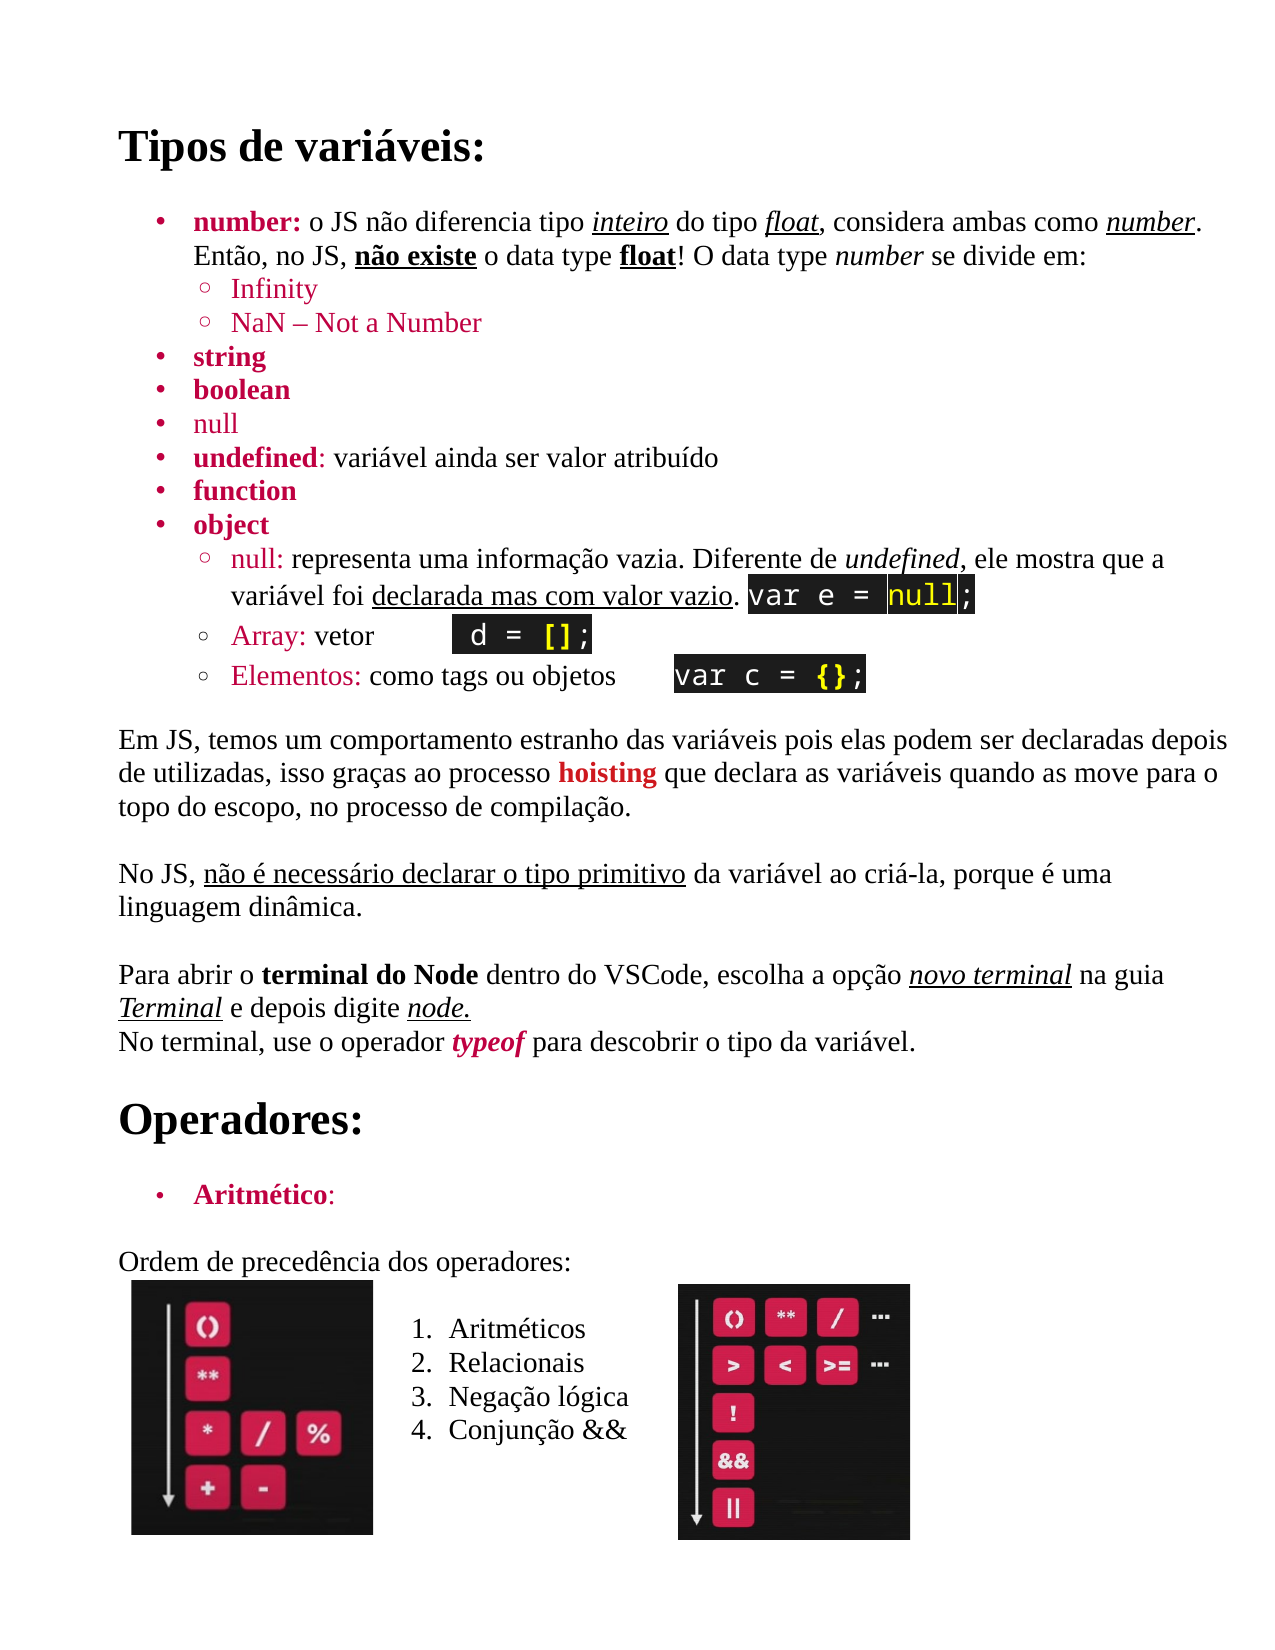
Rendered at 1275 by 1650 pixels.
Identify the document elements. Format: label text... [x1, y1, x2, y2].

text Operadores: [118, 1091, 1217, 1144]
list null [156, 406, 1217, 440]
picture [678, 1284, 911, 1540]
text Para abrir o terminal do Node dentro do VSCode, escolha a opção novo terminal na guia Terminal e depois digite node. [118, 957, 1217, 1024]
list Negação lógica [374, 1379, 678, 1412]
list Array: vetor d = []; [193, 614, 1217, 654]
text Tipos de variáveis: [118, 118, 1240, 171]
list [911, 1345, 1217, 1379]
text Em JS, temos um comportamento estranho das variáveis pois elas podem ser declaradas depois de utilizadas, isso graças ao processo hoisting que declara as variáveis quando as move para o topo do escopo, no processo de compilação. [118, 722, 1234, 822]
text No terminal, use o operador typeof para descobrir o tipo da variável. [118, 1024, 1217, 1058]
list function [156, 473, 1217, 507]
list NaN – Not a Number [193, 305, 1217, 339]
list string [156, 339, 1217, 372]
list [911, 1379, 1217, 1412]
list object [156, 507, 1217, 541]
list undefined: variável ainda ser valor atribuído [156, 440, 1217, 473]
list Relacionais [374, 1345, 678, 1379]
list [911, 1412, 1217, 1446]
text No JS, não é necessário declarar o tipo primitivo da variável ao criá-la, porque é uma linguagem dinâmica. [118, 856, 1234, 923]
list Infinity [193, 272, 1217, 305]
list [911, 1312, 1217, 1345]
list Aritméticos [374, 1312, 678, 1345]
text Ordem de precedência dos operadores: [118, 1244, 1205, 1278]
list Elementos: como tags ou objetos var c = {}; [193, 654, 1217, 693]
list null: representa uma informação vazia. Diferente de undefined, ele mostra que a variável foi declarada mas com valor vazio. var e = null; [193, 541, 1217, 614]
list Conjunção && [374, 1412, 678, 1446]
list boolean [156, 372, 1217, 406]
list Aritmético: [156, 1177, 1217, 1211]
list number: o JS não diferencia tipo inteiro do tipo float, considera ambas como number. Então, no JS, não existe o data type float! O data type number se divide em: [156, 204, 1217, 272]
picture [131, 1280, 374, 1535]
